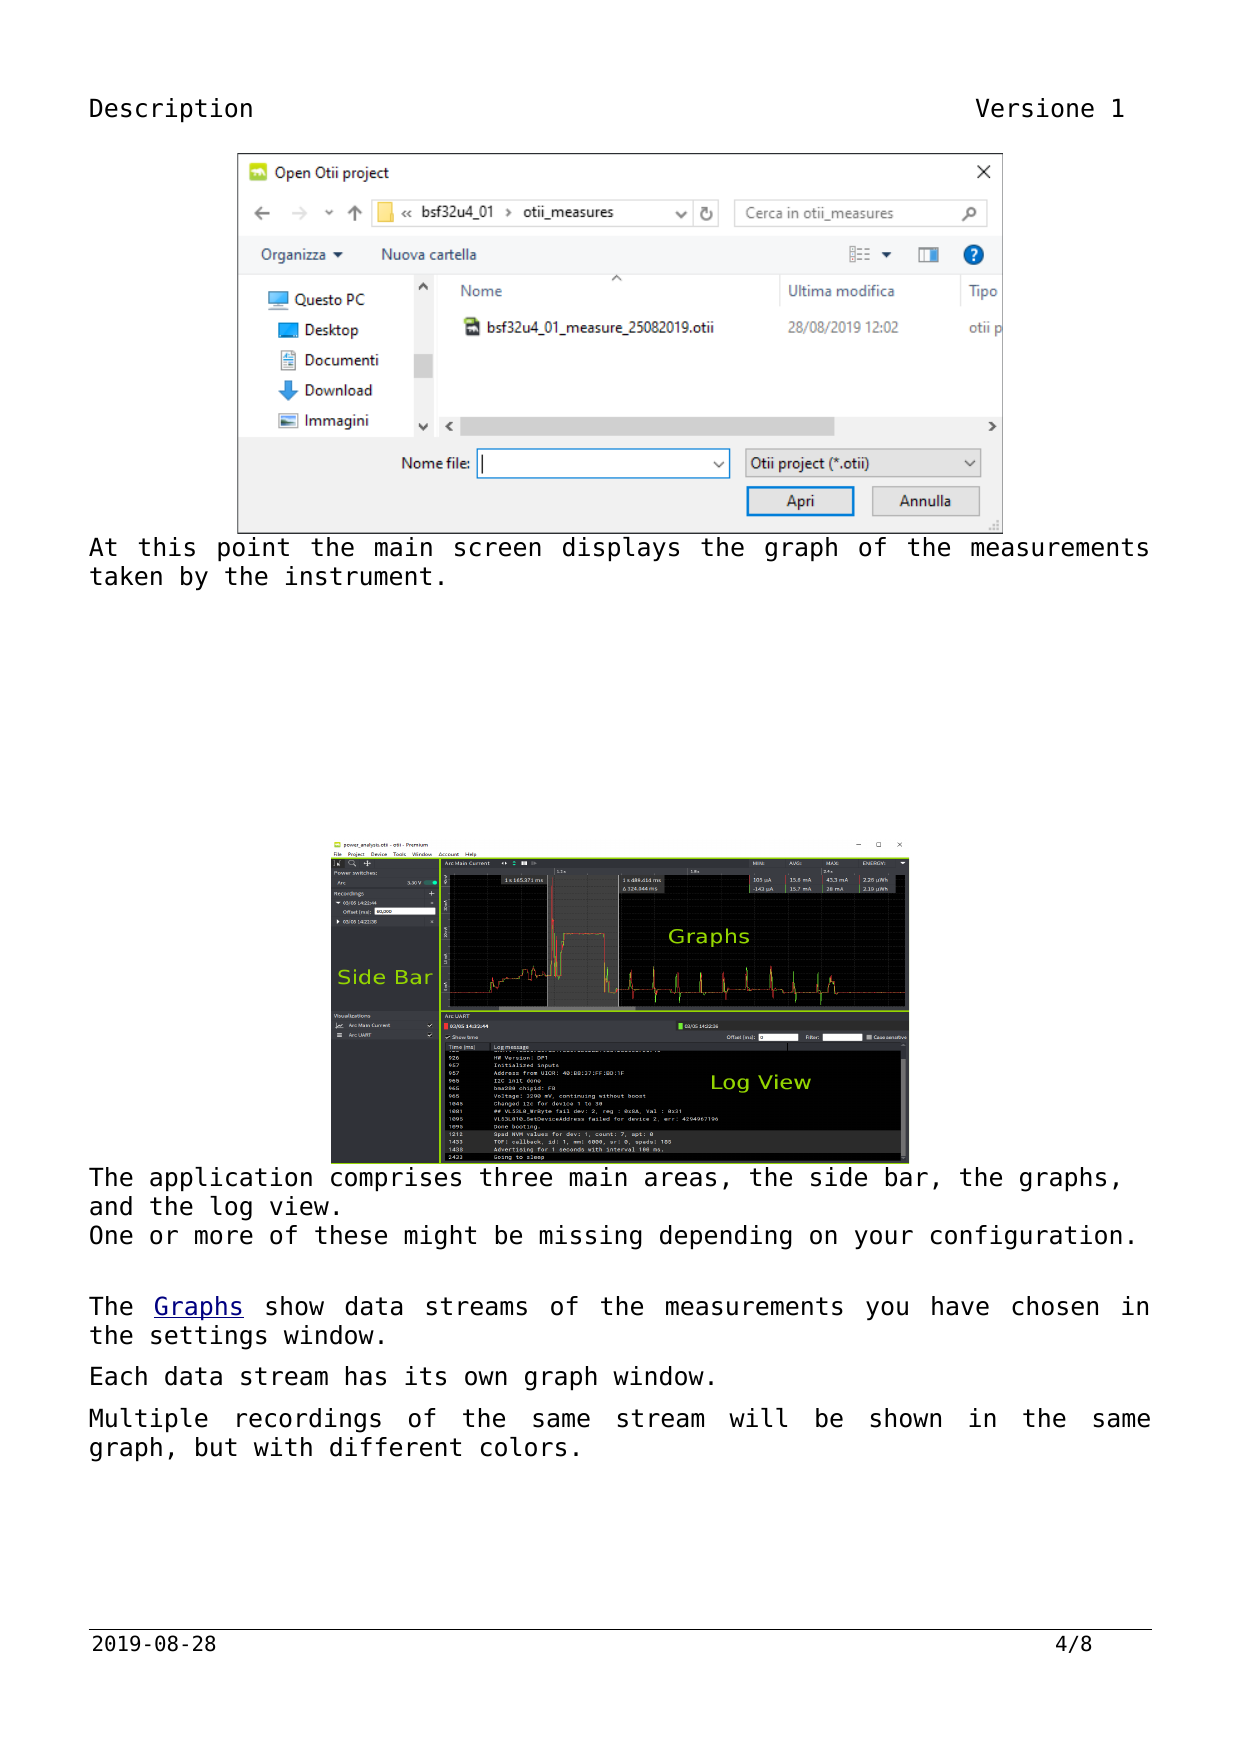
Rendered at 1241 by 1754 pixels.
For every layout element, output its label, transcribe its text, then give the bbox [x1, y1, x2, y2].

text The application comprises three main areas, the side bar, the graphs, and the log view. [88, 852, 1152, 1222]
picture [331, 839, 910, 1164]
picture [237, 153, 1003, 534]
text Multiple recordings of the same stream will be shown in the same graph, but with different colors. [88, 1404, 1152, 1491]
text The Graphs show data streams of the measurements you have chosen in the settings window. [88, 1292, 1152, 1350]
text One or more of these might be missing depending on your configuration. [88, 1222, 1152, 1251]
text Each data stream has its own graph window. [88, 1362, 1152, 1391]
text At this point the main screen displays the graph of the measurements taken by the instrument. [88, 153, 1152, 591]
